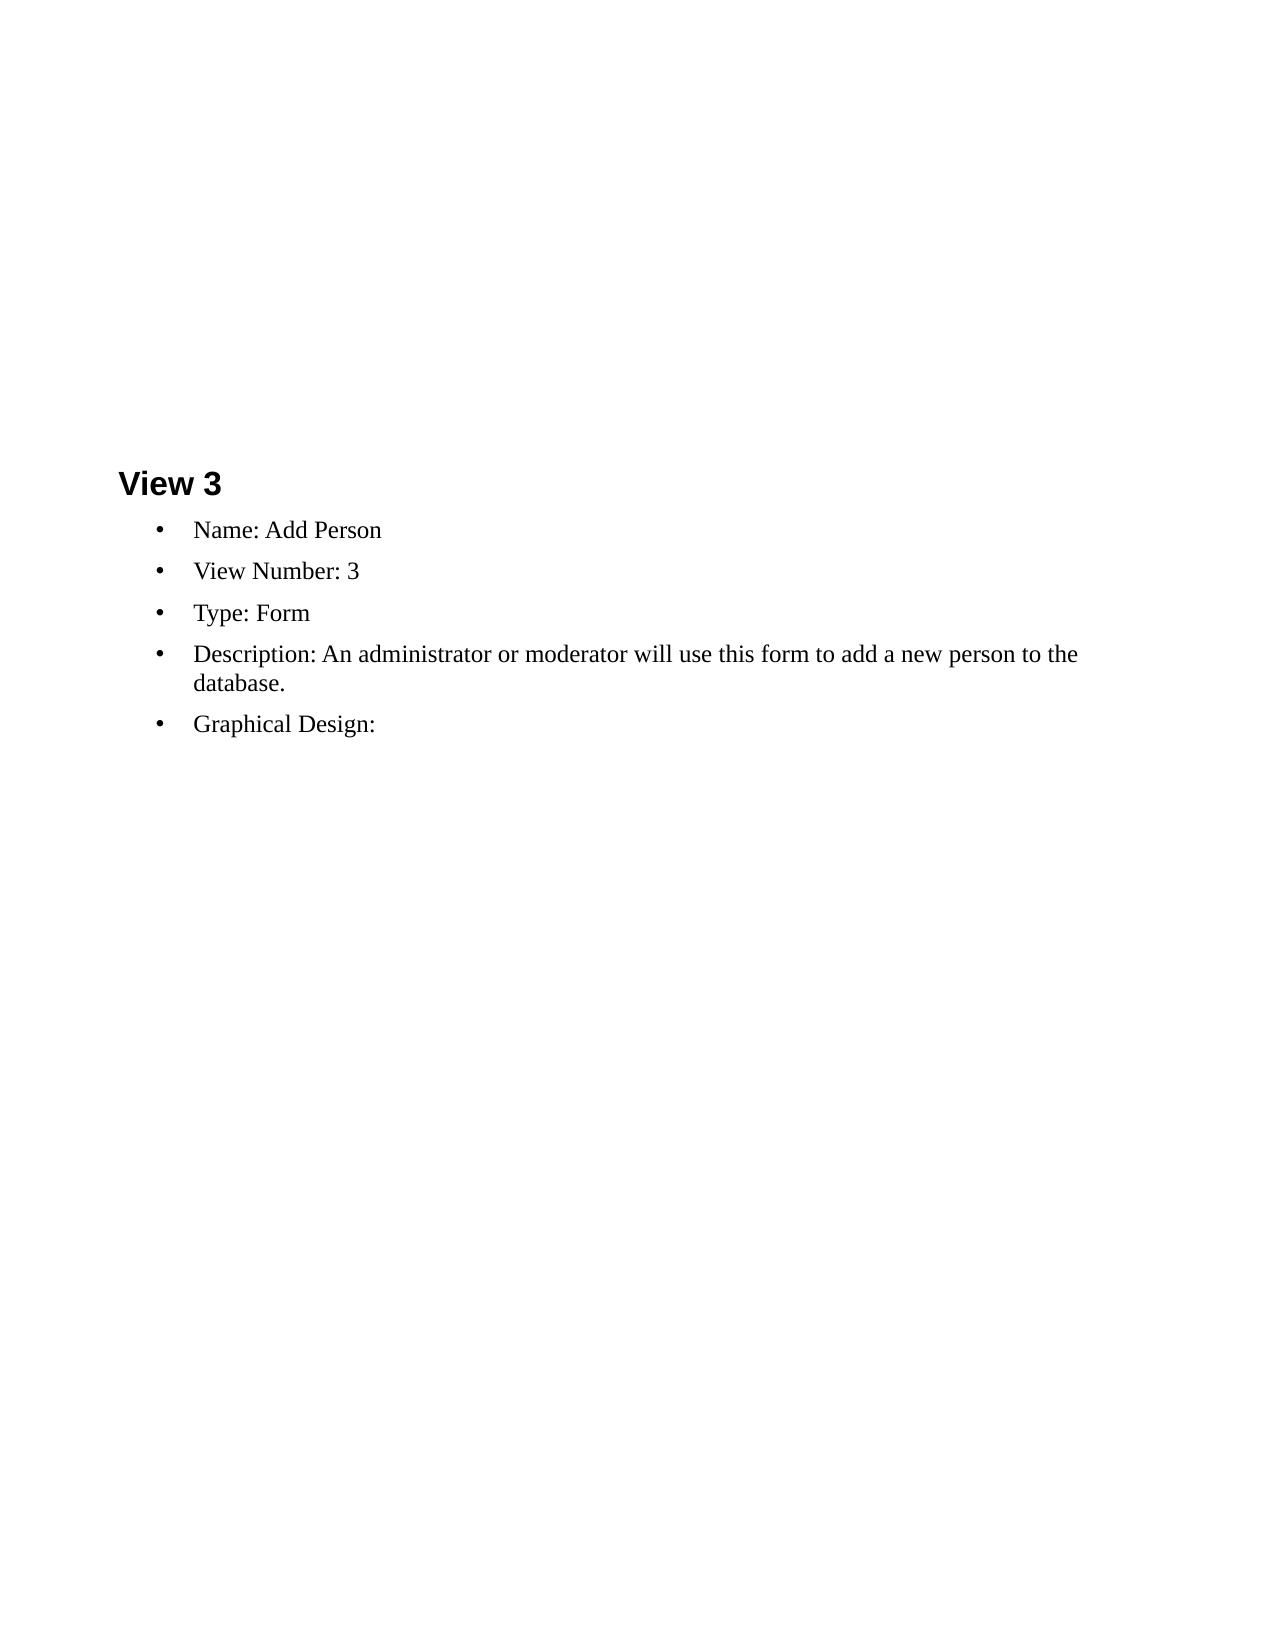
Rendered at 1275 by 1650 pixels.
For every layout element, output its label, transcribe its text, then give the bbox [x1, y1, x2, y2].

list Description: An administrator or moderator will use this form to add a new person to the database. [156, 639, 1157, 696]
subtitle View 3 [118, 464, 1157, 503]
list Type: Form [156, 598, 1157, 626]
list Graphical Design: [156, 709, 1157, 738]
list Name: Add Person [156, 515, 1157, 544]
list View Number: 3 [156, 556, 1157, 585]
